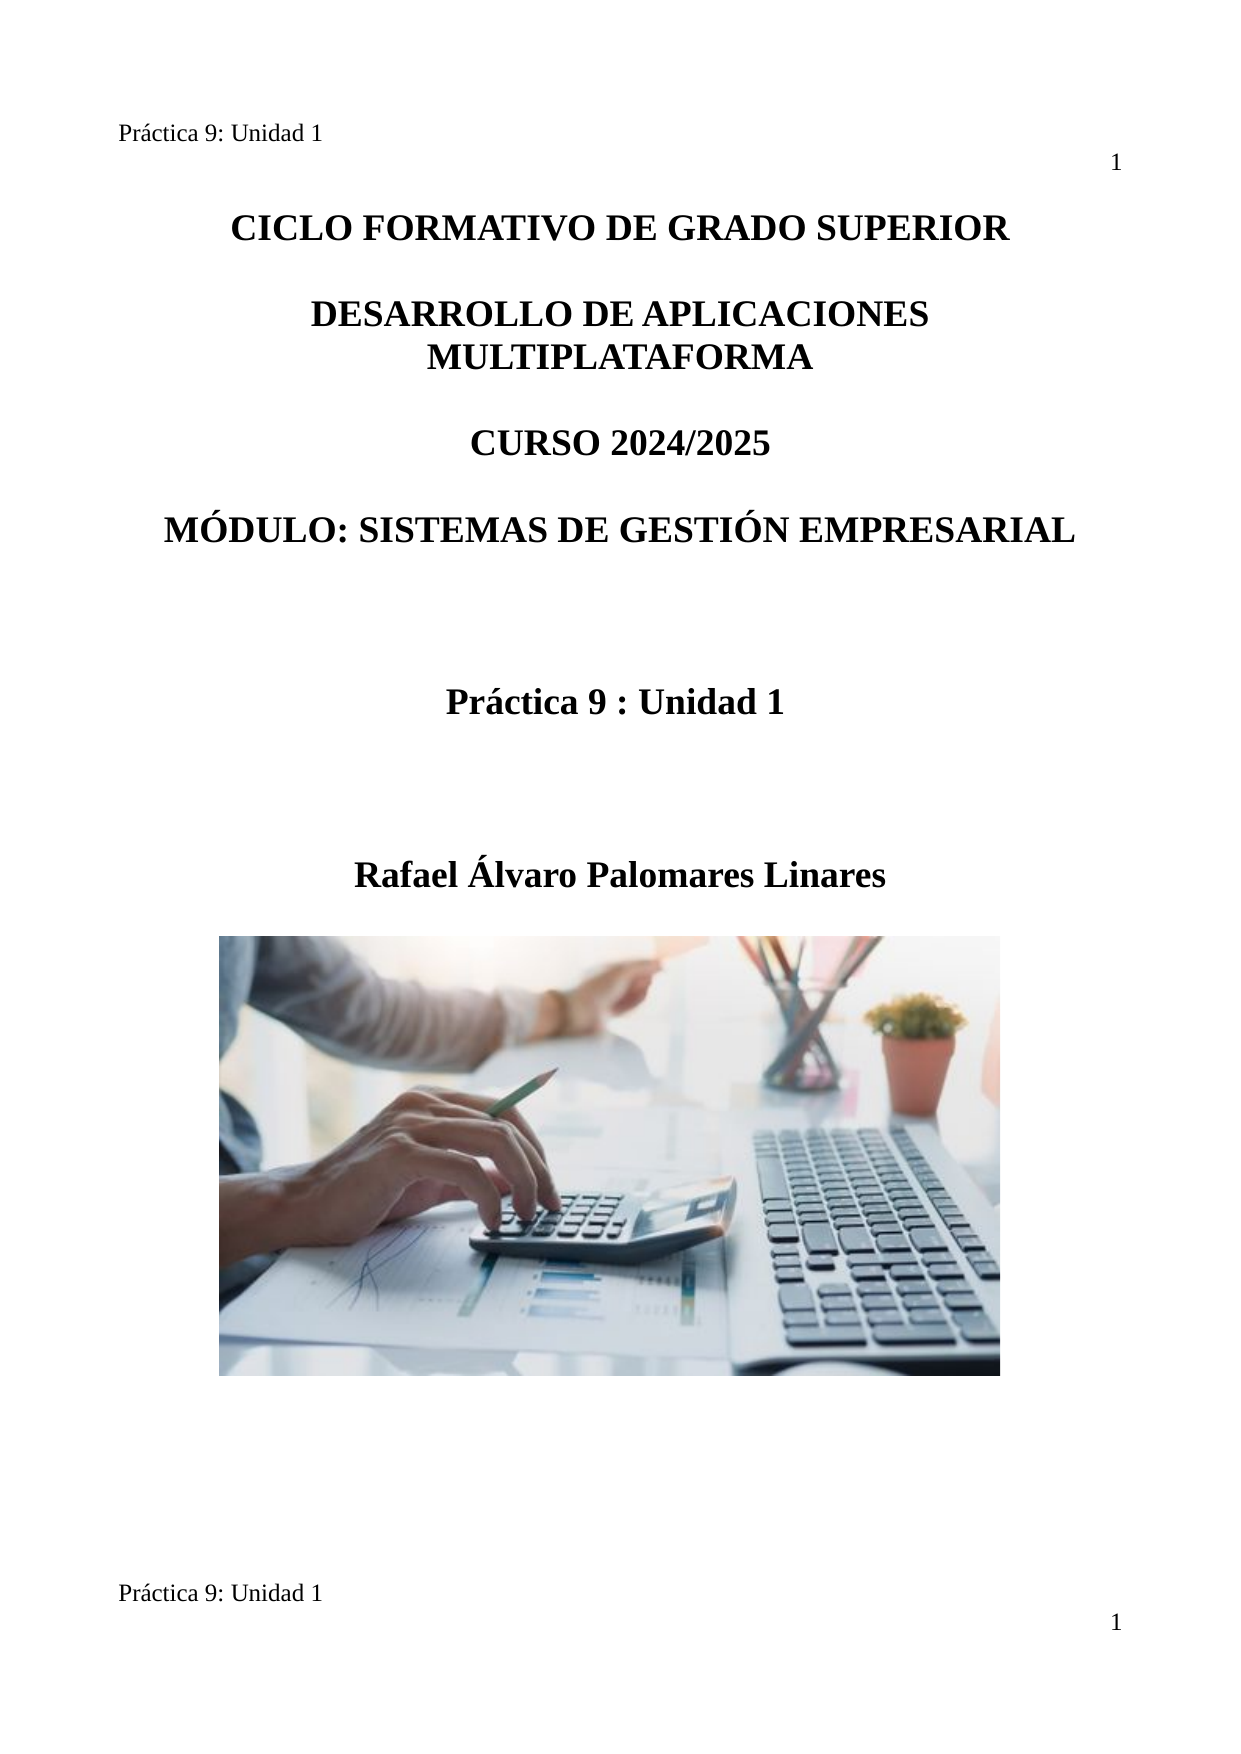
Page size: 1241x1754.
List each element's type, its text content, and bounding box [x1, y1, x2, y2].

picture [219, 936, 1001, 1376]
text MÓDULO: SISTEMAS DE GESTIÓN EMPRESARIAL [118, 507, 1122, 550]
text Práctica 9 : Unidad 1 [118, 679, 1122, 723]
text DESARROLLO DE APLICACIONES MULTIPLATAFORMA [118, 291, 1122, 378]
text CICLO FORMATIVO DE GRADO SUPERIOR [118, 205, 1122, 248]
text Rafael Álvaro Palomares Linares [118, 852, 1122, 895]
text CURSO 2024/2025 [118, 421, 1122, 464]
